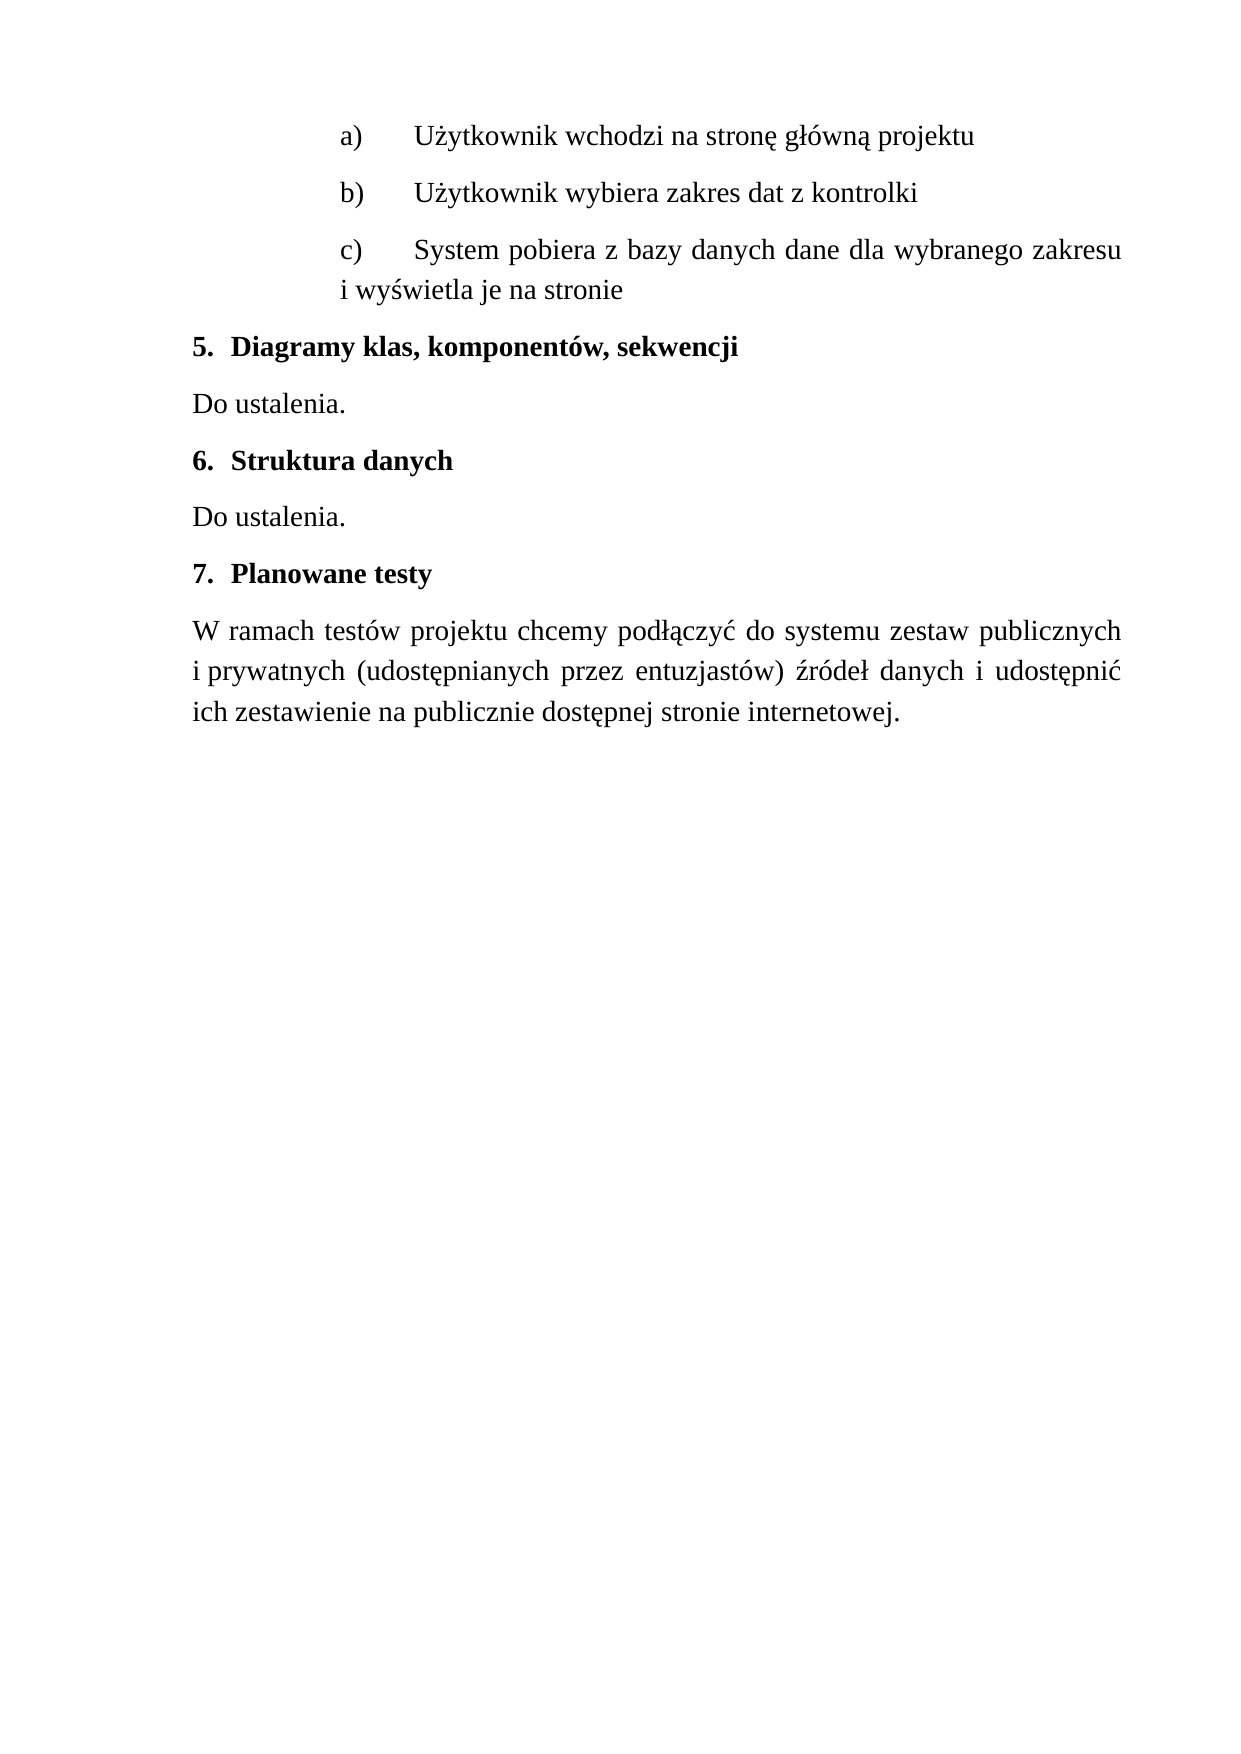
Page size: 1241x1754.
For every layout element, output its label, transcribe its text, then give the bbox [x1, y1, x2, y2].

list Do ustalenia. [192, 386, 1122, 419]
list Planowane testy [192, 556, 1122, 590]
list Użytkownik wchodzi na stronę główną projektu [340, 118, 1122, 152]
list Użytkownik wybiera zakres dat z kontrolki [340, 175, 1122, 208]
list Diagramy klas, komponentów, sekwencji [192, 329, 1122, 362]
list Do ustalenia. [192, 499, 1122, 533]
list Struktura danych [192, 443, 1122, 476]
list W ramach testów projektu chcemy podłączyć do systemu zestaw publicznych i prywatnych (udostępnianych przez entuzjastów) źródeł danych i udostępnić ich zestawienie na publicznie dostępnej stronie internetowej. [192, 613, 1122, 727]
list System pobiera z bazy danych dane dla wybranego zakresu i wyświetla je na stronie [340, 232, 1122, 306]
